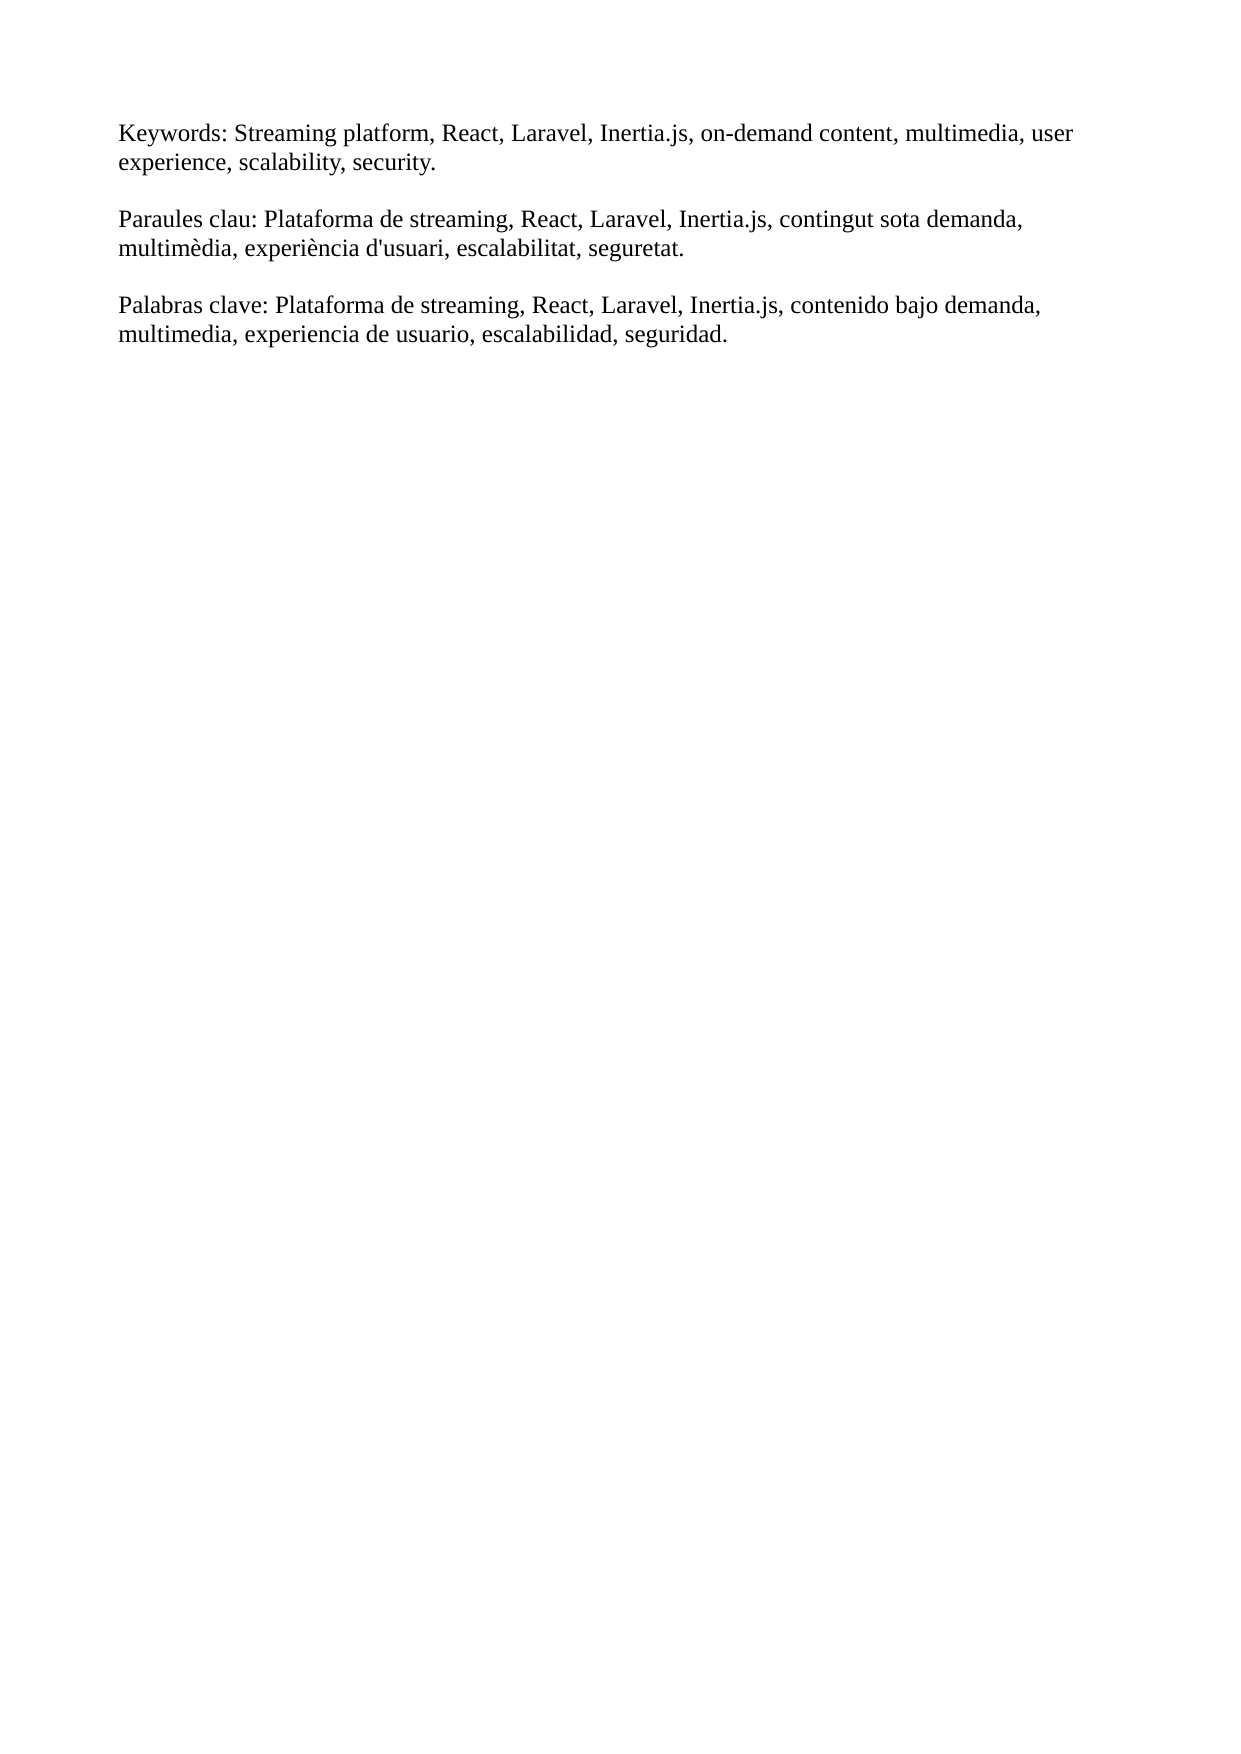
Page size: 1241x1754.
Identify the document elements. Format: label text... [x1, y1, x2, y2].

text Keywords: Streaming platform, React, Laravel, Inertia.js, on-demand content, multimedia, user experience, scalability, security. Paraules clau: Plataforma de streaming, React, Laravel, Inertia.js, contingut sota demanda, multimèdia, experiència d'usuari, escalabilitat, seguretat. Palabras clave: Plataforma de streaming, React, Laravel, Inertia.js, contenido bajo demanda, multimedia, experiencia de usuario, escalabilidad, seguridad. [118, 118, 1122, 348]
